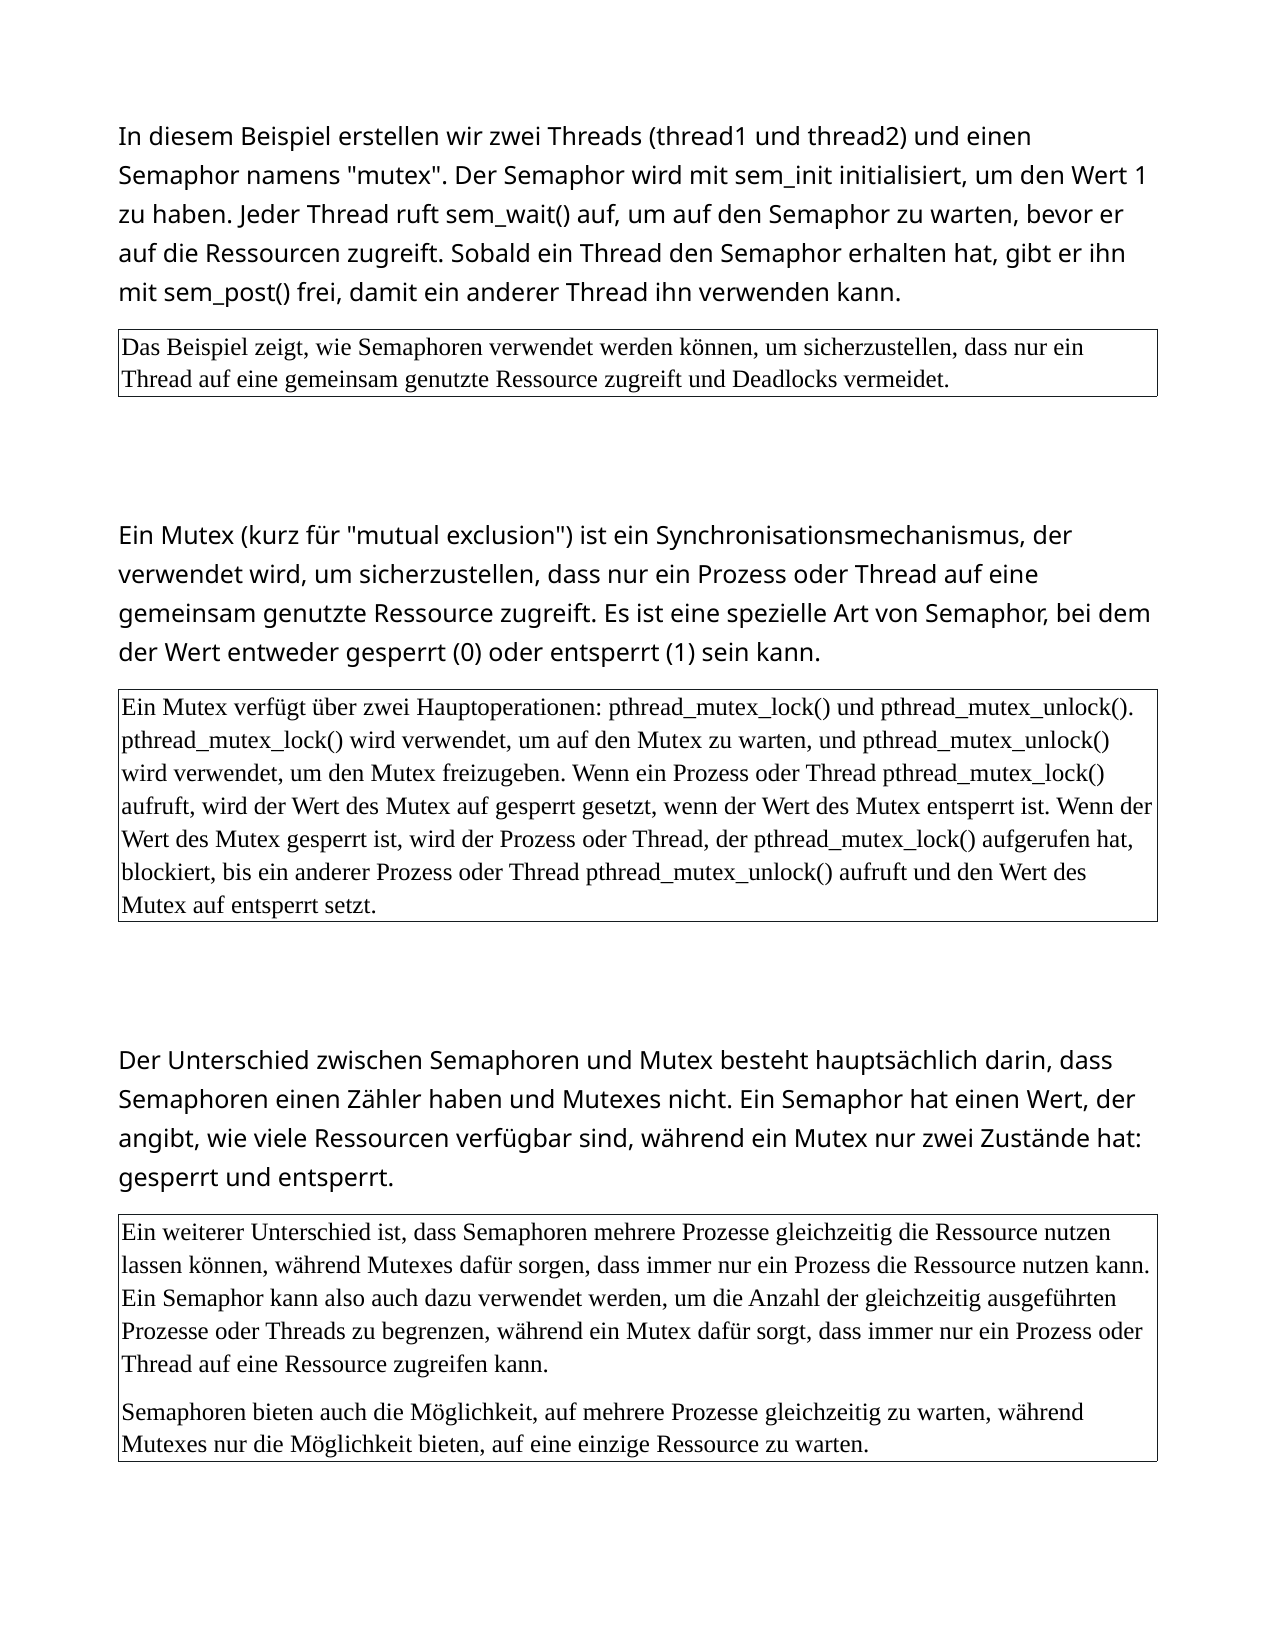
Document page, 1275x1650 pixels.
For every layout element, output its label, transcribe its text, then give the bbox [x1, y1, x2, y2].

text Ein Mutex verfügt über zwei Hauptoperationen: pthread_mutex_lock() und pthread_mutex_unlock(). pthread_mutex_lock() wird verwendet, um auf den Mutex zu warten, und pthread_mutex_unlock() wird verwendet, um den Mutex freizugeben. Wenn ein Prozess oder Thread pthread_mutex_lock() aufruft, wird der Wert des Mutex auf gesperrt gesetzt, wenn der Wert des Mutex entsperrt ist. Wenn der Wert des Mutex gesperrt ist, wird der Prozess oder Thread, der pthread_mutex_lock() aufgerufen hat, blockiert, bis ein anderer Prozess oder Thread pthread_mutex_unlock() aufruft und den Wert des Mutex auf entsperrt setzt. [119, 690, 1157, 921]
text Ein Mutex (kurz für "mutual exclusion") ist ein Synchronisationsmechanismus, der verwendet wird, um sicherzustellen, dass nur ein Prozess oder Thread auf eine gemeinsam genutzte Ressource zugreift. Es ist eine spezielle Art von Semaphor, bei dem der Wert entweder gesperrt (0) oder entsperrt (1) sein kann. [118, 517, 1157, 669]
text In diesem Beispiel erstellen wir zwei Threads (thread1 und thread2) und einen Semaphor namens "mutex". Der Semaphor wird mit sem_init initialisiert, um den Wert 1 zu haben. Jeder Thread ruft sem_wait() auf, um auf den Semaphor zu warten, bevor er auf die Ressourcen zugreift. Sobald ein Thread den Semaphor erhalten hat, gibt er ihn mit sem_post() frei, damit ein anderer Thread ihn verwenden kann. [118, 118, 1157, 309]
text Das Beispiel zeigt, wie Semaphoren verwendet werden können, um sicherzustellen, dass nur ein Thread auf eine gemeinsam genutzte Ressource zugreift und Deadlocks vermeidet. [119, 330, 1157, 396]
text Ein weiterer Unterschied ist, dass Semaphoren mehrere Prozesse gleichzeitig die Ressource nutzen lassen können, während Mutexes dafür sorgen, dass immer nur ein Prozess die Ressource nutzen kann. Ein Semaphor kann also auch dazu verwendet werden, um die Anzahl der gleichzeitig ausgeführten Prozesse oder Threads zu begrenzen, während ein Mutex dafür sorgt, dass immer nur ein Prozess oder Thread auf eine Ressource zugreifen kann. [119, 1215, 1157, 1378]
text Semaphoren bieten auch die Möglichkeit, auf mehrere Prozesse gleichzeitig zu warten, während Mutexes nur die Möglichkeit bieten, auf eine einzige Ressource zu warten. [119, 1393, 1157, 1461]
text Der Unterschied zwischen Semaphoren und Mutex besteht hauptsächlich darin, dass Semaphoren einen Zähler haben und Mutexes nicht. Ein Semaphor hat einen Wert, der angibt, wie viele Ressourcen verfügbar sind, während ein Mutex nur zwei Zustände hat: gesperrt und entsperrt. [118, 1043, 1157, 1194]
